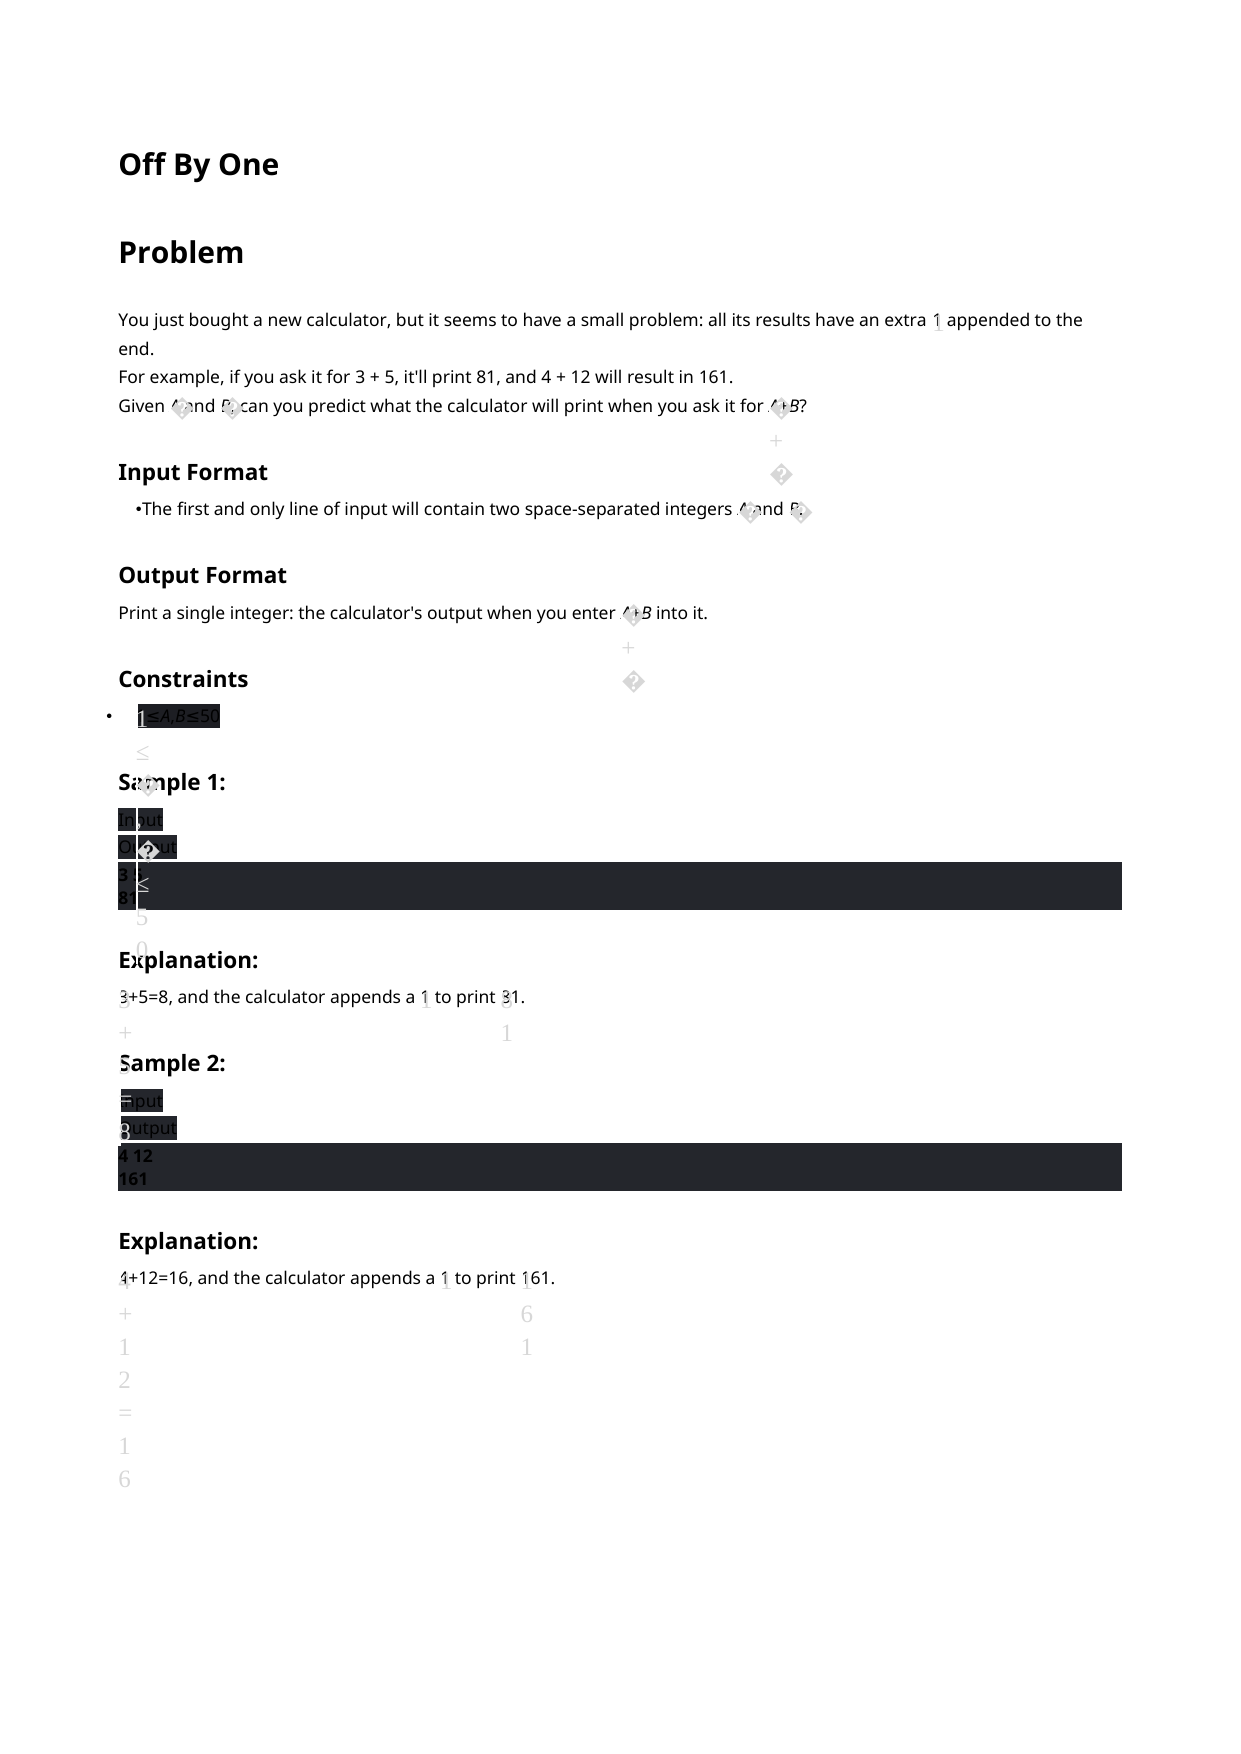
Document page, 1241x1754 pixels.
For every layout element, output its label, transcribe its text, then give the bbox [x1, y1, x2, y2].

text 3+5=8, and the calculator appends a 1 to print 81. [121, 985, 420, 1009]
subtitle Sample 1: [118, 762, 136, 797]
subtitle Sample 1: [138, 762, 1122, 797]
subtitle Explanation: [118, 1221, 1122, 1256]
text 3 5 [118, 862, 136, 886]
subtitle Explanation: [118, 940, 1122, 975]
text 4+12=16, and the calculator appends a 1 to print 161. [442, 1266, 520, 1290]
text 4+12=16, and the calculator appends a 1 to print 161. [121, 1266, 440, 1290]
list 1≤A,B≤50 [138, 704, 1122, 728]
text Print a single integer: the calculator's output when you enter A+B into it. [118, 600, 621, 624]
text 4+12=16, and the calculator appends a 1 to print 161. [523, 1266, 1122, 1290]
text Input [121, 1088, 1122, 1112]
text Output [121, 1116, 1122, 1140]
text Output [138, 835, 1122, 859]
text Output [118, 835, 136, 859]
text 4 12 [118, 1143, 1122, 1167]
subtitle Off By One [118, 143, 1122, 184]
list The first and only line of input will contain two space-separated integers A and B. [791, 497, 1122, 521]
text Problem [118, 196, 1122, 272]
subtitle Constraints [118, 659, 621, 694]
subtitle Input Format [118, 452, 769, 487]
text 3 5 [138, 862, 1122, 886]
text Input [138, 807, 1122, 831]
subtitle Input Format [771, 452, 1122, 487]
text Print a single integer: the calculator's output when you enter A+B into it. [623, 600, 1122, 624]
text You just bought a new calculator, but it seems to have a small problem: all its results have an extra 1 appended to the end. For example, if you ask it for 3 + 5, it'll print 81, and 4 + 12 will result in 161. [118, 308, 1122, 388]
text Given A and B, can you predict what the calculator will print when you ask it for A+B? [222, 393, 769, 417]
text Given A and B, can you predict what the calculator will print when you ask it for A+B? [771, 393, 1122, 417]
subtitle Constraints [623, 659, 1122, 694]
list The first and only line of input will contain two space-separated integers A and B. [136, 497, 738, 521]
text 3+5=8, and the calculator appends a 1 to print 81. [422, 985, 500, 1009]
text 3+5=8, and the calculator appends a 1 to print 81. [503, 985, 1122, 1009]
text 81 [118, 886, 136, 910]
text 161 [118, 1167, 1122, 1191]
text Input [118, 807, 136, 831]
subtitle Output Format [118, 555, 1122, 590]
text [138, 886, 1122, 910]
subtitle Sample 2: [121, 1043, 1122, 1078]
